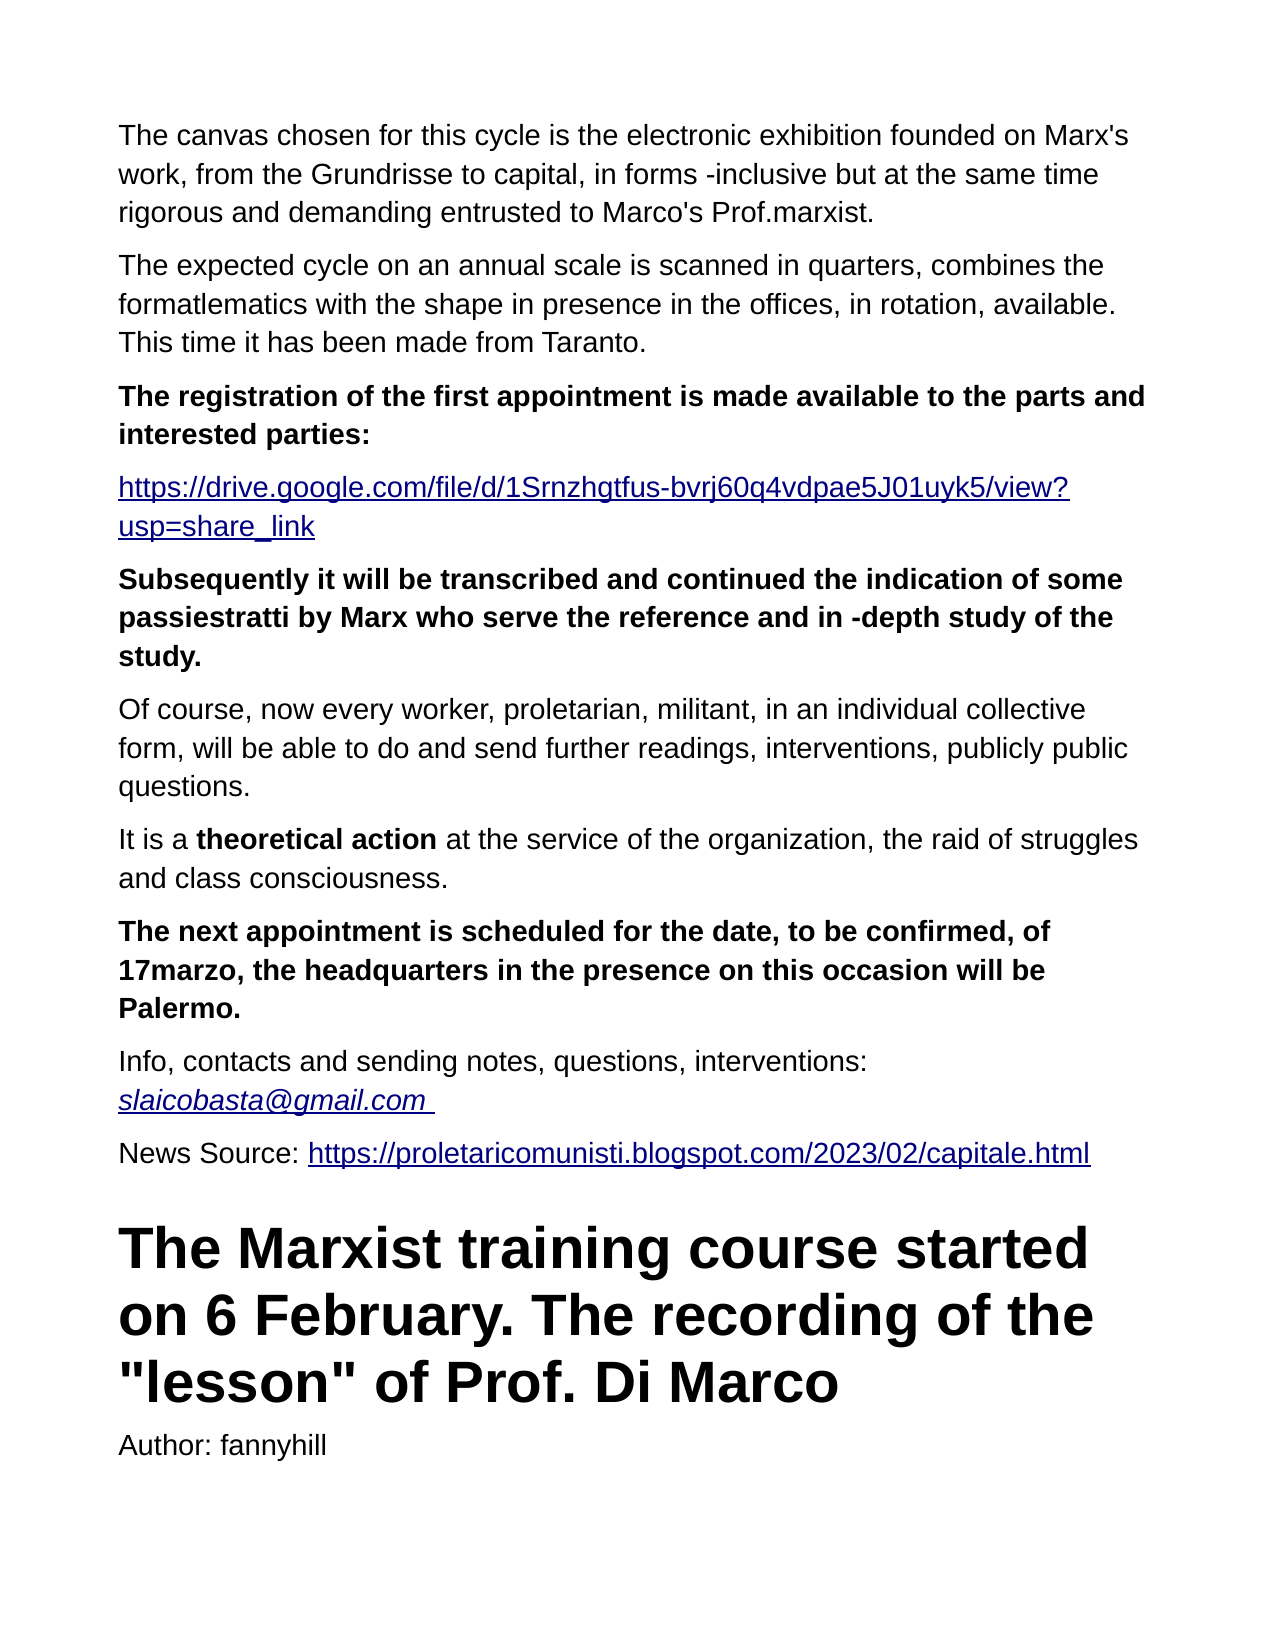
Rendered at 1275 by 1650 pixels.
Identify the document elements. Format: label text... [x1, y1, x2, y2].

text News Source: https://proletaricomunisti.blogspot.com/2023/02/capitale.html [118, 1136, 1157, 1169]
text Author: fannyhill [118, 1428, 1157, 1461]
text Info, contacts and sending notes, questions, interventions: slaicobasta@gmail.com [118, 1044, 1157, 1116]
text Subsequently it will be transcribed and continued the indication of some passiestratti by Marx who serve the reference and in -depth study of the study. [118, 562, 1157, 672]
text The canvas chosen for this cycle is the electronic exhibition founded on Marx's work, from the Grundrisse to capital, in forms -inclusive but at the same time rigorous and demanding entrusted to Marco's Prof.marxist. [118, 118, 1157, 229]
text The registration of the first appointment is made available to the parts and interested parties: [118, 378, 1157, 451]
text Of course, now every worker, proletarian, militant, in an individual collective form, will be able to do and send further readings, interventions, publicly public questions. [118, 692, 1157, 803]
text The expected cycle on an annual scale is scanned in quarters, combines the formatlematics with the shape in presence in the offices, in rotation, available. This time it has been made from Taranto. [118, 248, 1157, 359]
text The next appointment is scheduled for the date, to be confirmed, of 17marzo, the headquarters in the presence on this occasion will be Palermo. [118, 914, 1157, 1024]
text It is a theoretical action at the service of the organization, the raid of struggles and class consciousness. [118, 822, 1157, 894]
subtitle The Marxist training course started on 6 February. The recording of the "lesson" of Prof. Di Marco [118, 1214, 1157, 1415]
text https://drive.google.com/file/d/1Srnzhgtfus-bvrj60q4vdpae5J01uyk5/view?usp=share_link [118, 470, 1157, 542]
